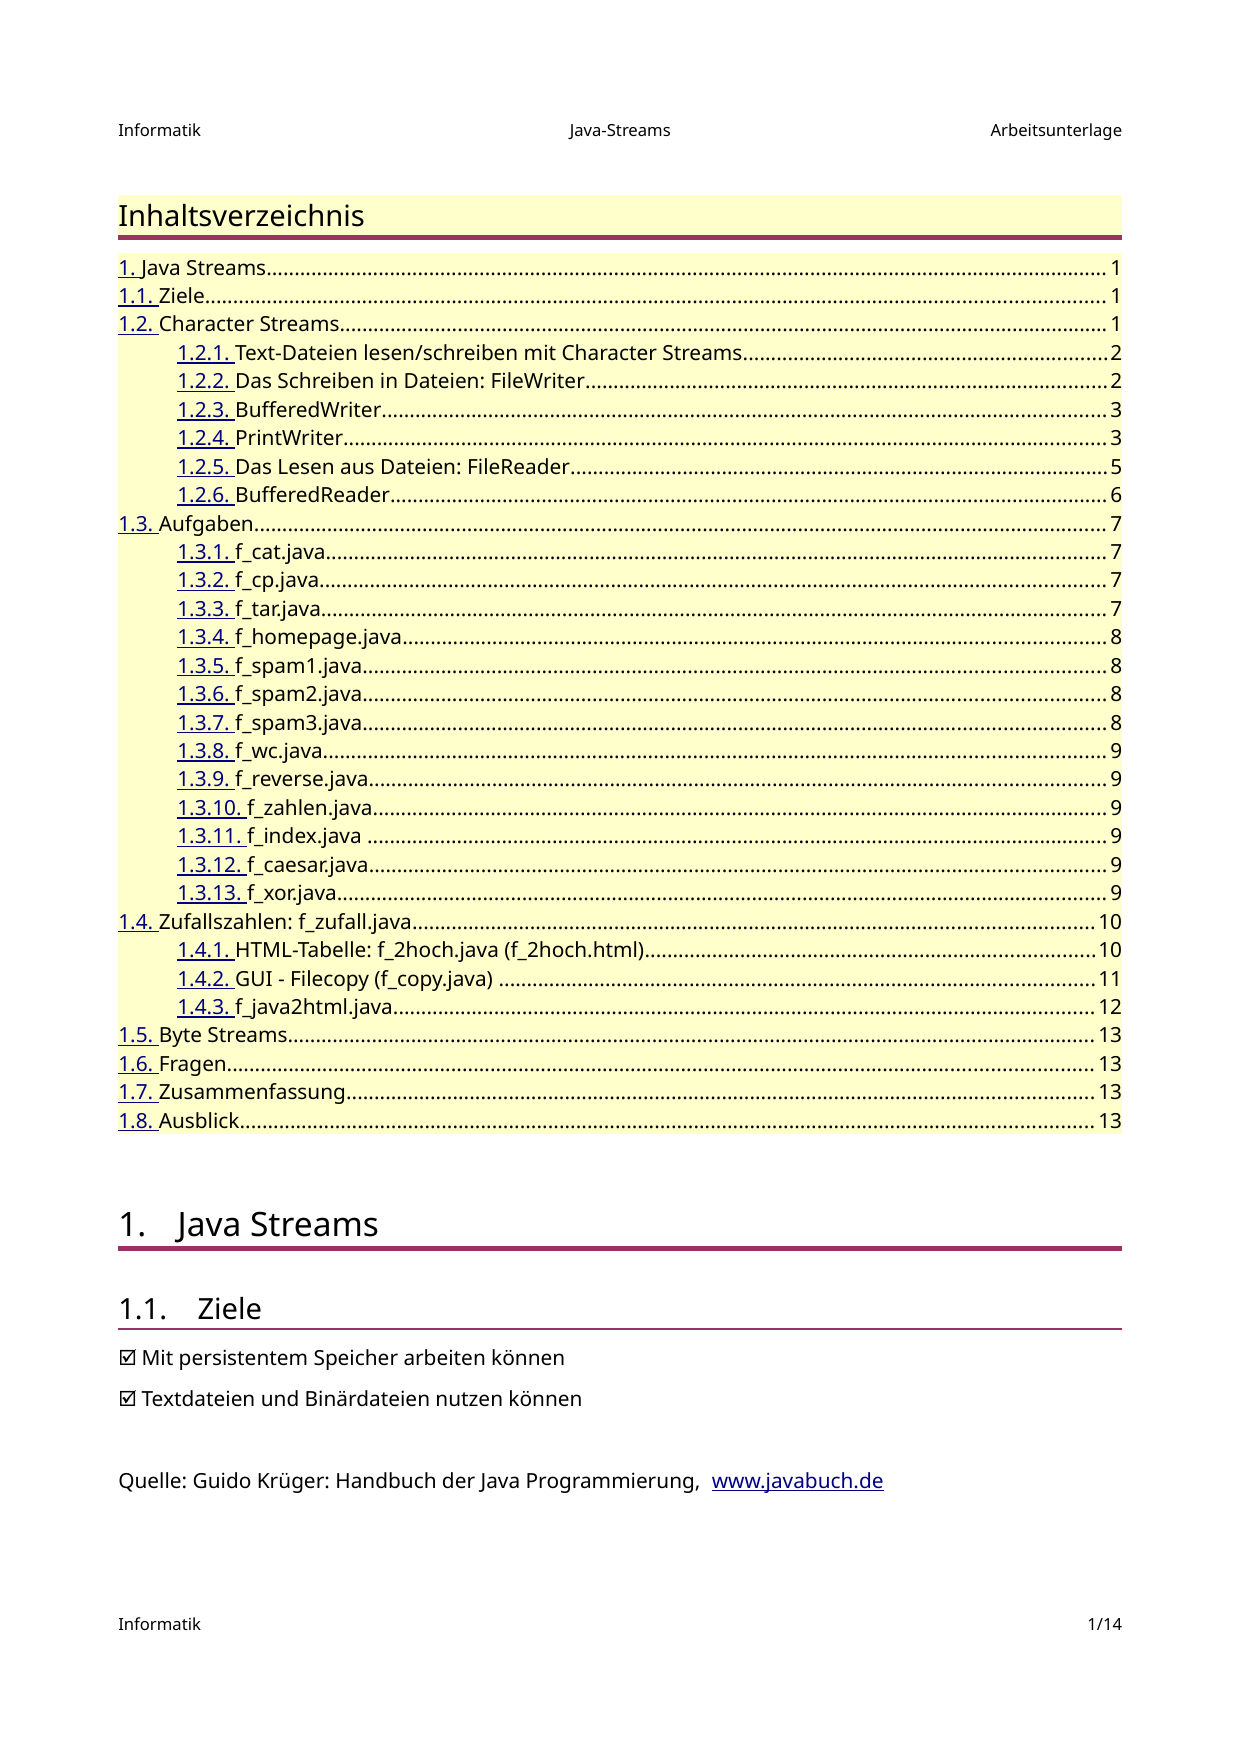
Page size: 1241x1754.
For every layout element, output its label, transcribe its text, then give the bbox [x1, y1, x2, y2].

text 1.8. Ausblick 13 [118, 1106, 1122, 1134]
subtitle Ziele [118, 1289, 1122, 1328]
text 1.7. Zusammenfassung 13 [118, 1077, 1122, 1106]
text 1.3.1. f_cat.java 7 [177, 537, 1122, 566]
text 1.5. Byte Streams 13 [118, 1021, 1122, 1049]
text 1.3.12. f_caesar.java 9 [177, 850, 1122, 878]
text 1.3.13. f_xor.java 9 [177, 878, 1122, 907]
list Mit persistentem Speicher arbeiten können [118, 1343, 1122, 1371]
text 1.4.1. HTML-Tabelle: f_2hoch.java (f_2hoch.html) 10 [177, 935, 1122, 964]
text 1.3.2. f_cp.java 7 [177, 566, 1122, 594]
text 1.6. Fragen 13 [118, 1049, 1122, 1077]
list Textdateien und Binärdateien nutzen können [118, 1384, 1122, 1412]
text 1.3.9. f_reverse.java 9 [177, 764, 1122, 793]
text 1.4.3. f_java2html.java 12 [177, 992, 1122, 1021]
text 1.3. Aufgaben 7 [118, 509, 1122, 537]
text 1.3.6. f_spam2.java 8 [177, 679, 1122, 708]
text 1.2.6. BufferedReader 6 [177, 480, 1122, 509]
text 1.1. Ziele 1 [118, 281, 1122, 309]
text 1.2. Character Streams 1 [118, 309, 1122, 338]
text 1.2.2. Das Schreiben in Dateien: FileWriter 2 [177, 366, 1122, 395]
text 1.3.11. f_index.java 9 [177, 821, 1122, 850]
text 1.2.4. PrintWriter 3 [177, 423, 1122, 452]
text 1.3.3. f_tar.java 7 [177, 594, 1122, 622]
text 1.3.7. f_spam3.java 8 [177, 708, 1122, 736]
text 1. Java Streams 1 [118, 253, 1122, 281]
text Quelle: Guido Krüger: Handbuch der Java Programmierung, www.javabuch.de [118, 1466, 1122, 1494]
text 1.3.10. f_zahlen.java 9 [177, 793, 1122, 821]
text 1.2.5. Das Lesen aus Dateien: FileReader 5 [177, 452, 1122, 480]
text 1.2.3. BufferedWriter 3 [177, 395, 1122, 423]
subtitle Java Streams [118, 1200, 1122, 1246]
text 1.3.4. f_homepage.java 8 [177, 622, 1122, 651]
subtitle Inhaltsverzeichnis [118, 195, 1122, 235]
text 1.2.1. Text-Dateien lesen/schreiben mit Character Streams 2 [177, 338, 1122, 366]
text 1.4.2. GUI - Filecopy (f_copy.java) 11 [177, 964, 1122, 992]
text 1.3.8. f_wc.java 9 [177, 736, 1122, 764]
text 1.3.5. f_spam1.java 8 [177, 651, 1122, 679]
text 1.4. Zufallszahlen: f_zufall.java 10 [118, 907, 1122, 935]
